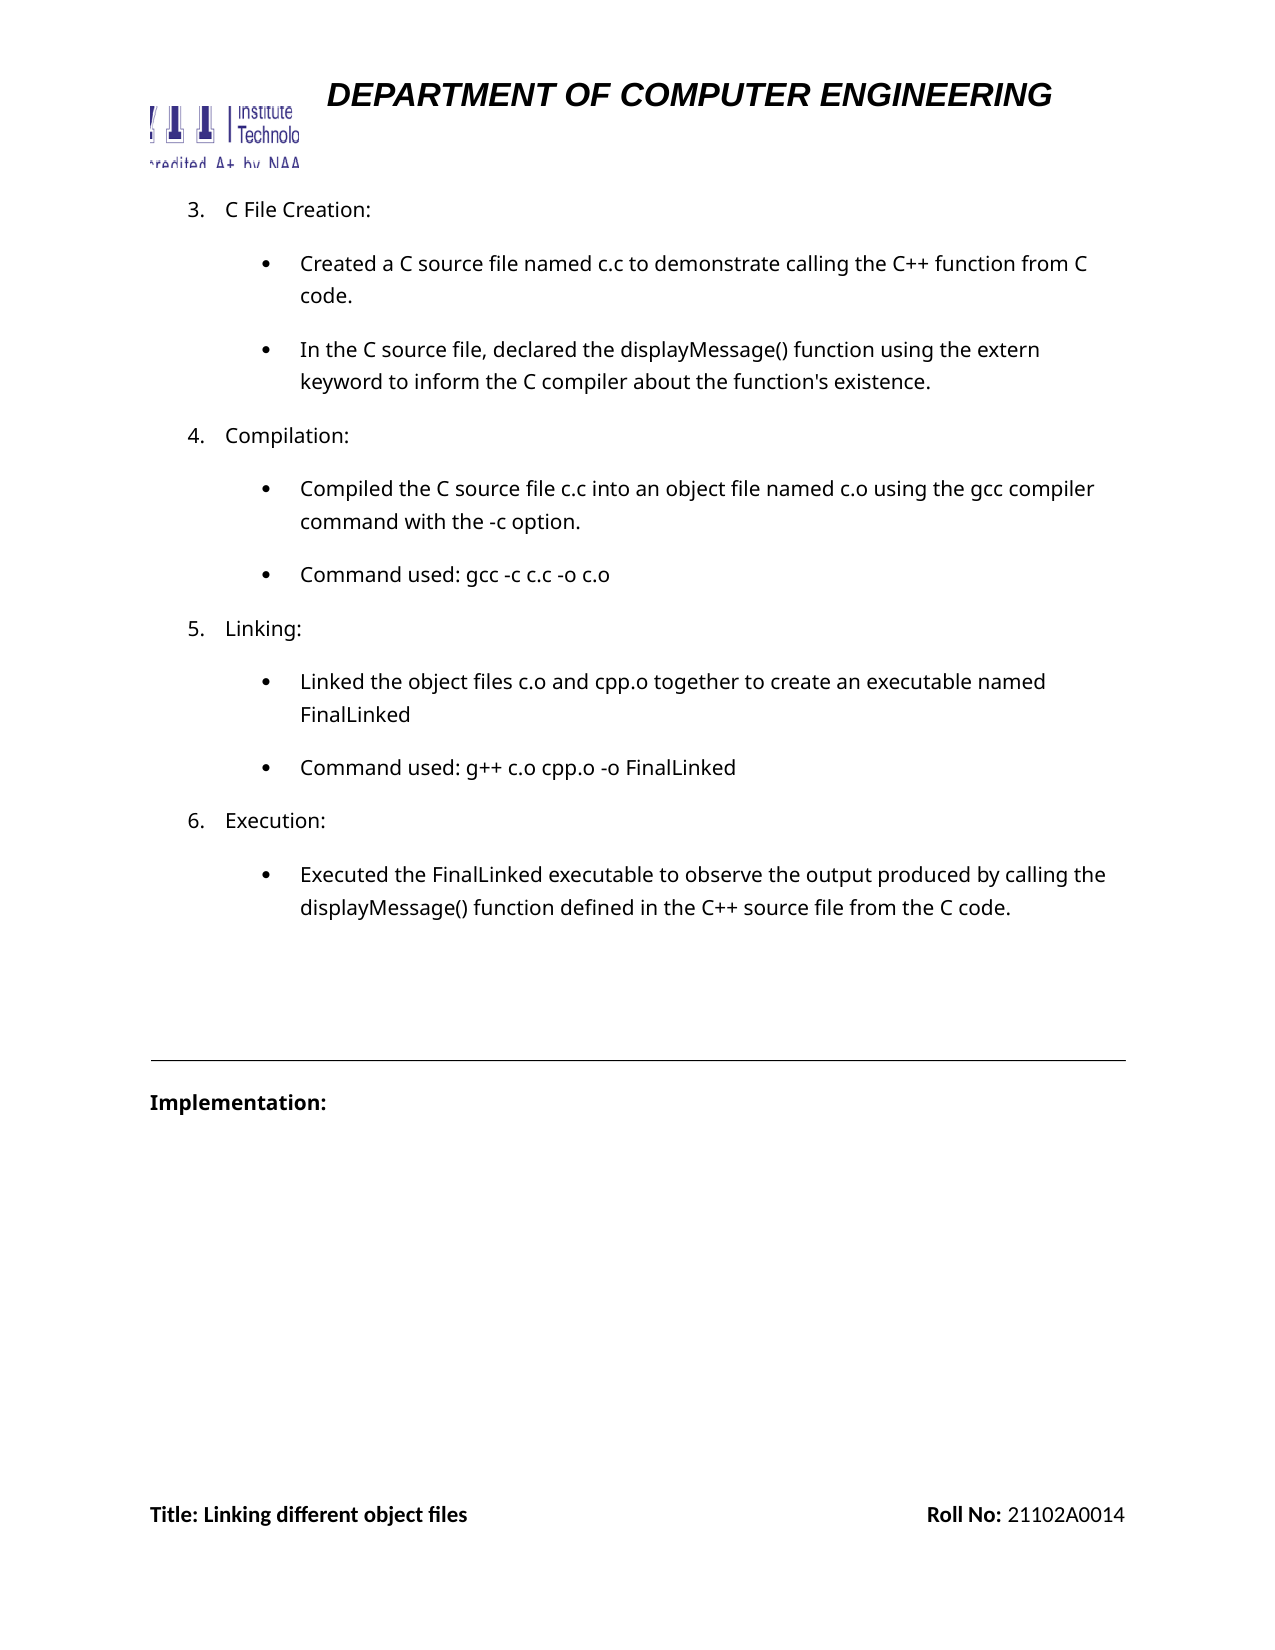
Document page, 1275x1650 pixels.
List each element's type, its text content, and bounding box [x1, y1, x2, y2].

list Linked the object files c.o and cpp.o together to create an executable named FinalLinked [262, 667, 1125, 728]
text Implementation: [150, 1088, 1125, 1116]
list Linking: [187, 614, 1125, 642]
list Created a C source file named c.c to demonstrate calling the C++ function from C code. [262, 249, 1125, 310]
list Executed the FinalLinked executable to observe the output produced by calling the displayMessage() function defined in the C++ source file from the C code. [262, 860, 1125, 921]
list C File Creation: [187, 195, 1125, 224]
list Compilation: [187, 421, 1125, 449]
list Compiled the C source file c.c into an object file named c.o using the gcc compiler command with the -c option. [262, 474, 1125, 535]
list Execution: [187, 807, 1125, 835]
list Command used: g++ c.o cpp.o -o FinalLinked [262, 753, 1125, 782]
list Command used: gcc -c c.c -o c.o [262, 560, 1125, 589]
list In the C source file, declared the displayMessage() function using the extern keyword to inform the C compiler about the function's existence. [262, 335, 1125, 396]
